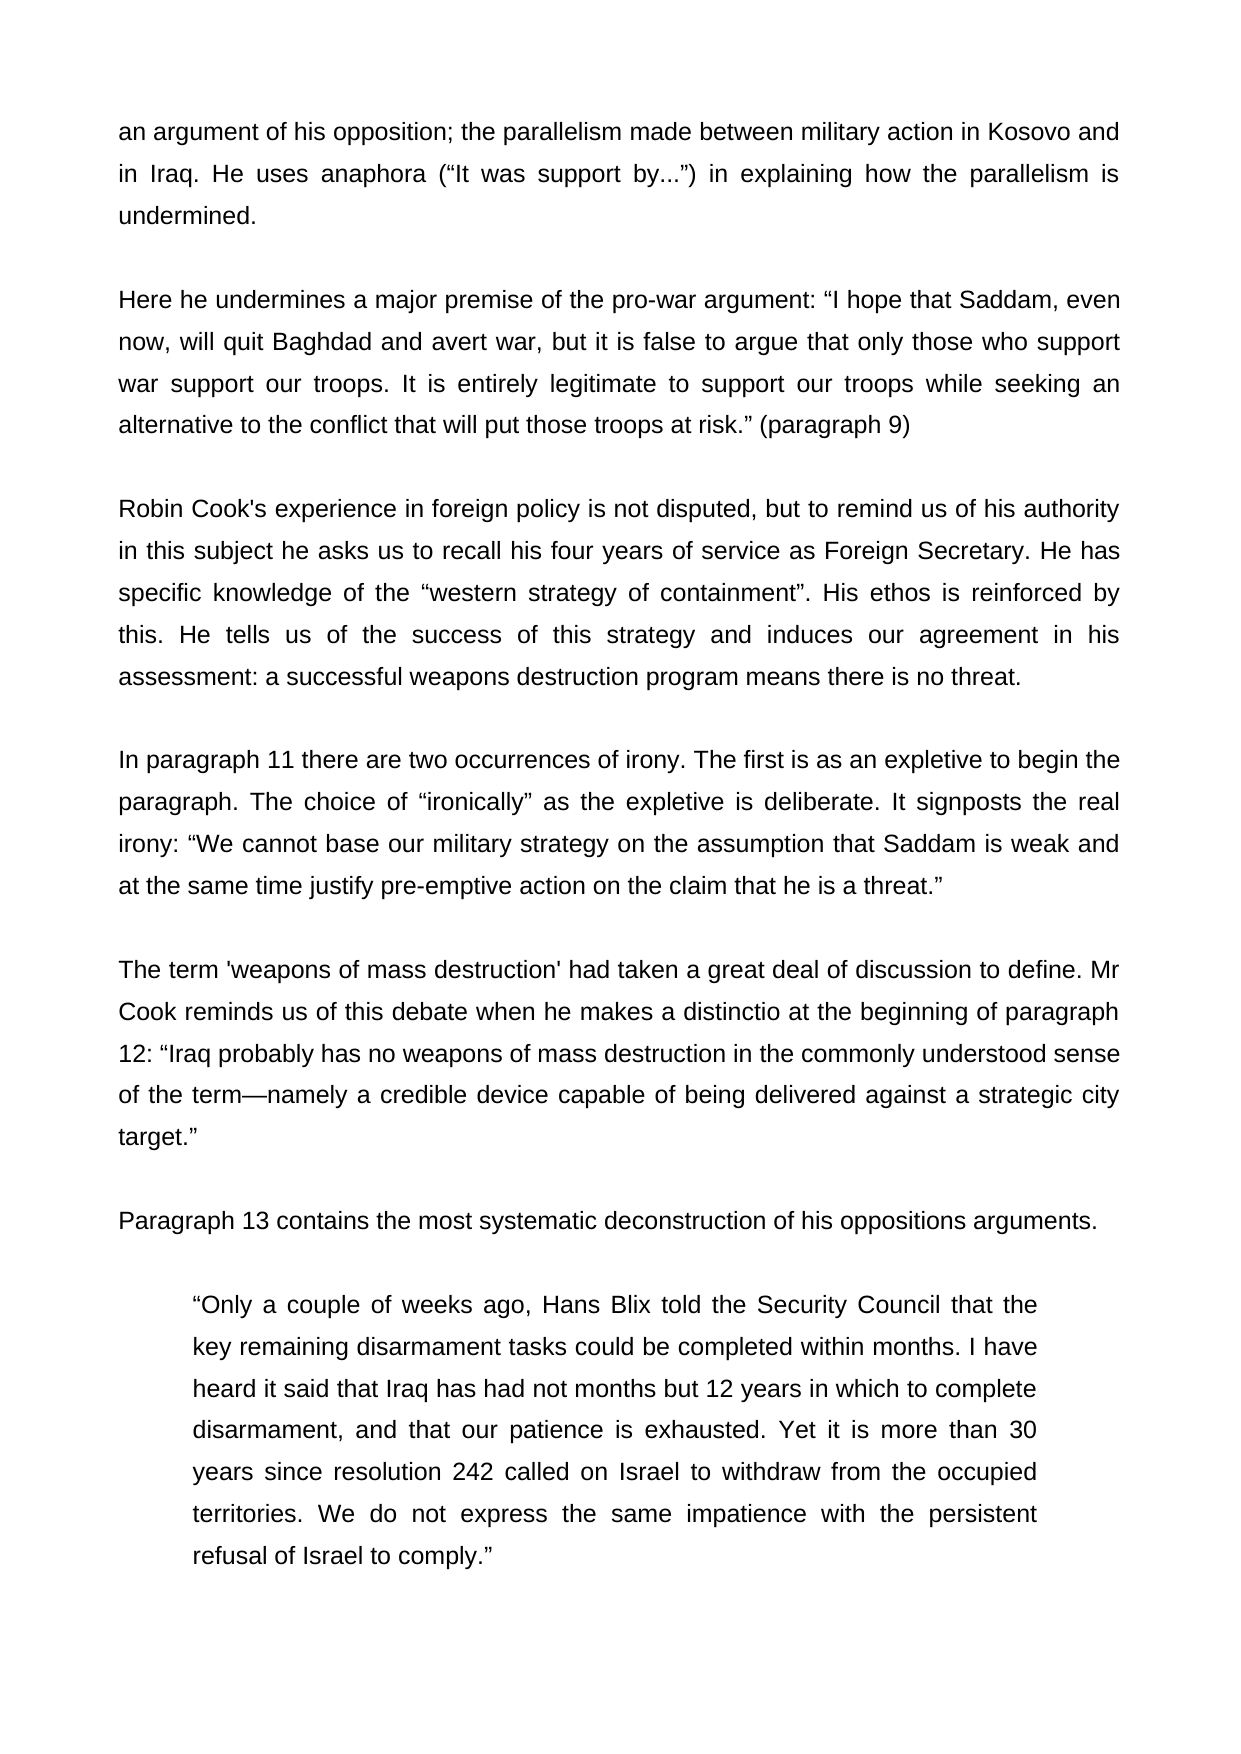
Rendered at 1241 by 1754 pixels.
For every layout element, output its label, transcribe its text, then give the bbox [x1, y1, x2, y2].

text an argument of his opposition; the parallelism made between military action in Kosovo and in Iraq. He uses anaphora (“It was support by...”) in explaining how the parallelism is undermined. [118, 118, 1122, 230]
text Here he undermines a major premise of the pro-war argument: “I hope that Saddam, even now, will quit Baghdad and avert war, but it is false to argue that only those who support war support our troops. It is entirely legitimate to support our troops while seeking an alternative to the conflict that will put those troops at risk.” (paragraph 9) [118, 286, 1122, 439]
text “Only a couple of weeks ago, Hans Blix told the Security Council that the key remaining disarmament tasks could be completed within months. I have heard it said that Iraq has had not months but 12 years in which to complete disarmament, and that our patience is exhausted. Yet it is more than 30 years since resolution 242 called on Israel to withdraw from the occupied territories. We do not express the same impatience with the persistent refusal of Israel to comply.” [192, 1291, 1039, 1570]
text The term 'weapons of mass destruction' had taken a great deal of discussion to define. Mr Cook reminds us of this debate when he makes a distinctio at the beginning of paragraph 12: “Iraq probably has no weapons of mass destruction in the commonly understood sense of the term—namely a credible device capable of being delivered against a strategic city target.” [118, 956, 1122, 1151]
text Paragraph 13 contains the most systematic deconstruction of his oppositions arguments. [118, 1207, 1122, 1235]
text In paragraph 11 there are two occurrences of irony. The first is as an expletive to begin the paragraph. The choice of “ironically” as the expletive is deliberate. It signposts the real irony: “We cannot base our military strategy on the assumption that Saddam is weak and at the same time justify pre-emptive action on the claim that he is a threat.” [118, 746, 1122, 900]
text Robin Cook's experience in foreign policy is not disputed, but to remind us of his authority in this subject he asks us to recall his four years of service as Foreign Secretary. He has specific knowledge of the “western strategy of containment”. His ethos is reinforced by this. He tells us of the success of this strategy and induces our agreement in his assessment: a successful weapons destruction program means there is no threat. [118, 495, 1122, 690]
